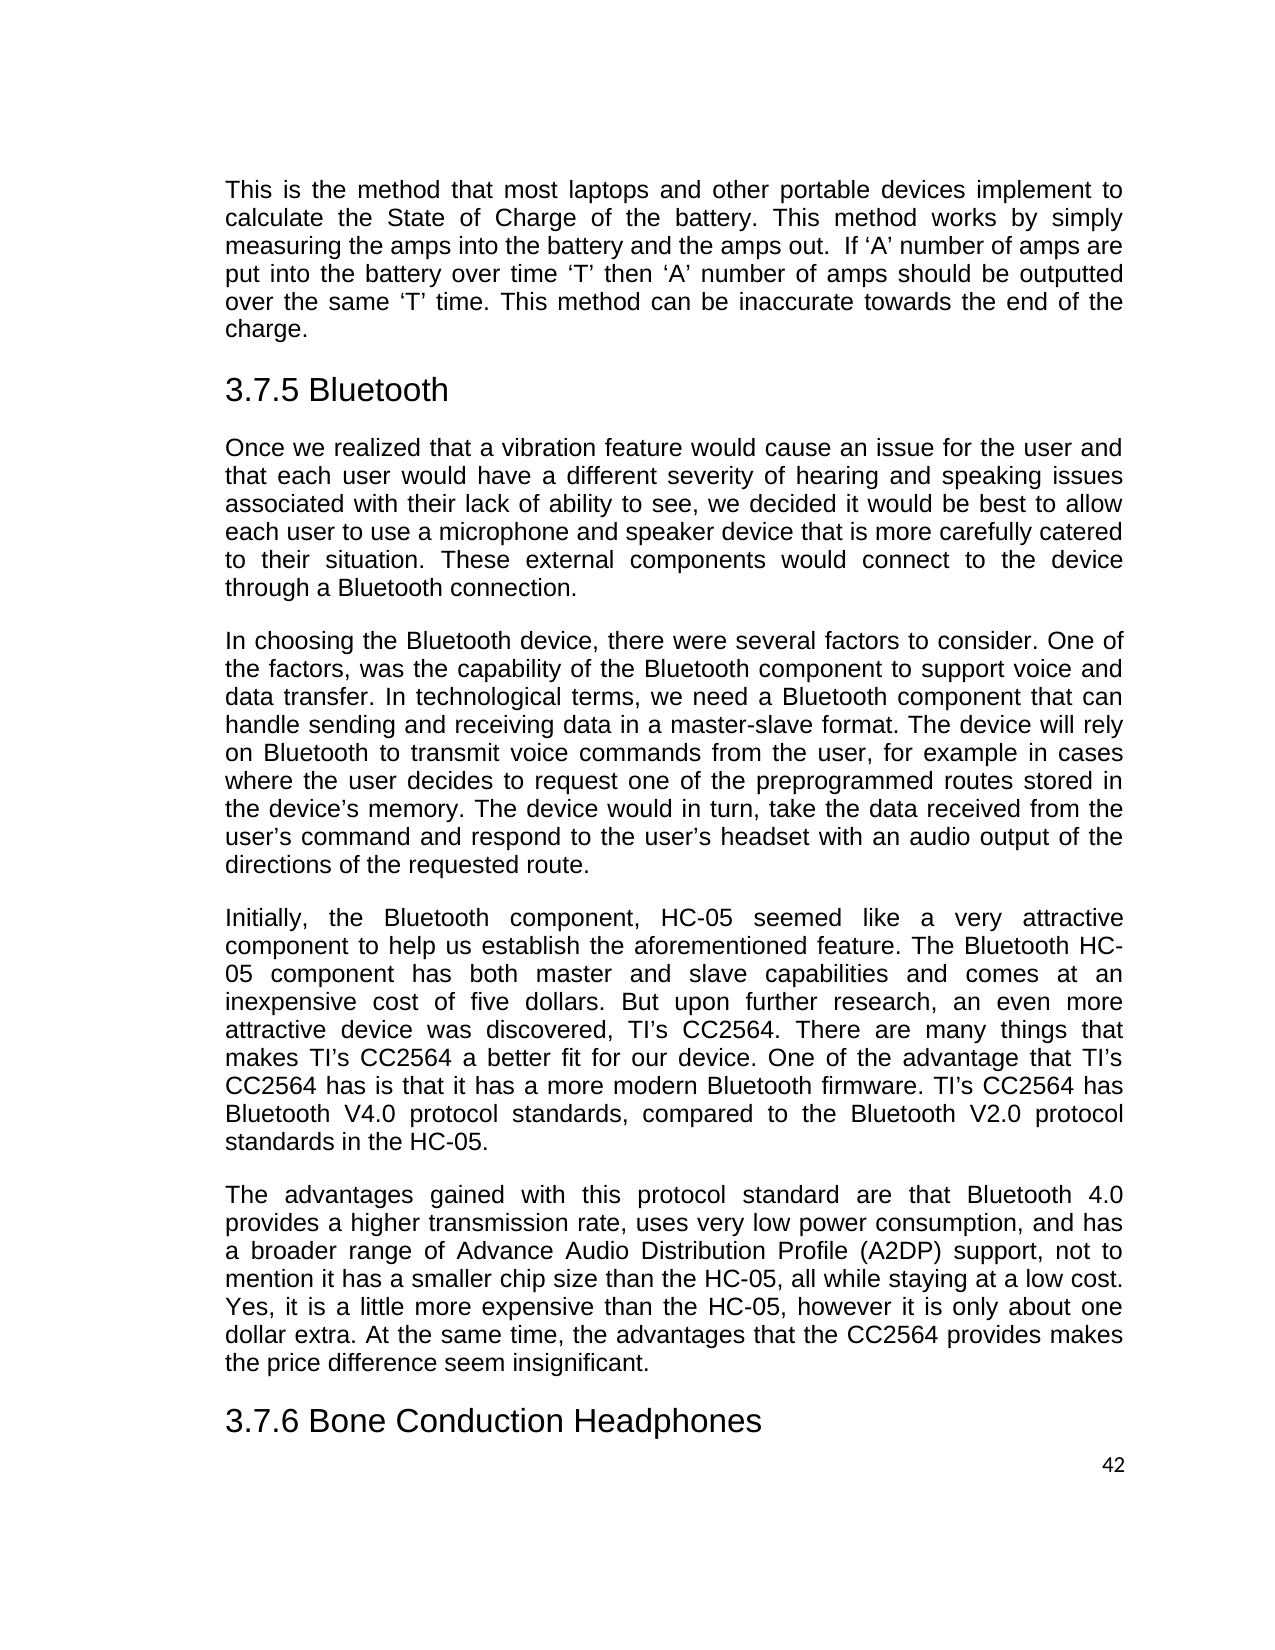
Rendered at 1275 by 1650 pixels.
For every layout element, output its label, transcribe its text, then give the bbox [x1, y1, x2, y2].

text 3.7.6 Bone Conduction Headphones [225, 1402, 1125, 1439]
text In choosing the Bluetooth device, there were several factors to consider. One of the factors, was the capability of the Bluetooth component to support voice and data transfer. In technological terms, we need a Bluetooth component that can handle sending and receiving data in a master-slave format. The device will rely on Bluetooth to transmit voice commands from the user, for example in cases where the user decides to request one of the preprogrammed routes stored in the device’s memory. The device would in turn, take the data received from the user’s command and respond to the user’s headset with an audio output of the directions of the requested route. [225, 627, 1125, 878]
text Initially, the Bluetooth component, HC-05 seemed like a very attractive component to help us establish the aforementioned feature. The Bluetooth HC-05 component has both master and slave capabilities and comes at an inexpensive cost of five dollars. But upon further research, an even more attractive device was discovered, TI’s CC2564. There are many things that makes TI’s CC2564 a better fit for our device. One of the advantage that TI’s CC2564 has is that it has a more modern Bluetooth firmware. TI’s CC2564 has Bluetooth V4.0 protocol standards, compared to the Bluetooth V2.0 protocol standards in the HC-05. [225, 904, 1125, 1155]
text 3.7.5 Bluetooth [225, 371, 1125, 408]
text This is the method that most laptops and other portable devices implement to calculate the State of Charge of the battery. This method works by simply measuring the amps into the battery and the amps out. If ‘A’ number of amps are put into the battery over time ‘T’ then ‘A’ number of amps should be outputted over the same ‘T’ time. This method can be inaccurate towards the end of the charge. [225, 176, 1125, 343]
text Once we realized that a vibration feature would cause an issue for the user and that each user would have a different severity of hearing and speaking issues associated with their lack of ability to see, we decided it would be best to allow each user to use a microphone and speaker device that is more carefully catered to their situation. These external components would connect to the device through a Bluetooth connection. [225, 434, 1125, 601]
text The advantages gained with this protocol standard are that Bluetooth 4.0 provides a higher transmission rate, uses very low power consumption, and has a broader range of Advance Audio Distribution Profile (A2DP) support, not to mention it has a smaller chip size than the HC-05, all while staying at a low cost. Yes, it is a little more expensive than the HC-05, however it is only about one dollar extra. At the same time, the advantages that the CC2564 provides makes the price difference seem insignificant. [225, 1181, 1125, 1376]
